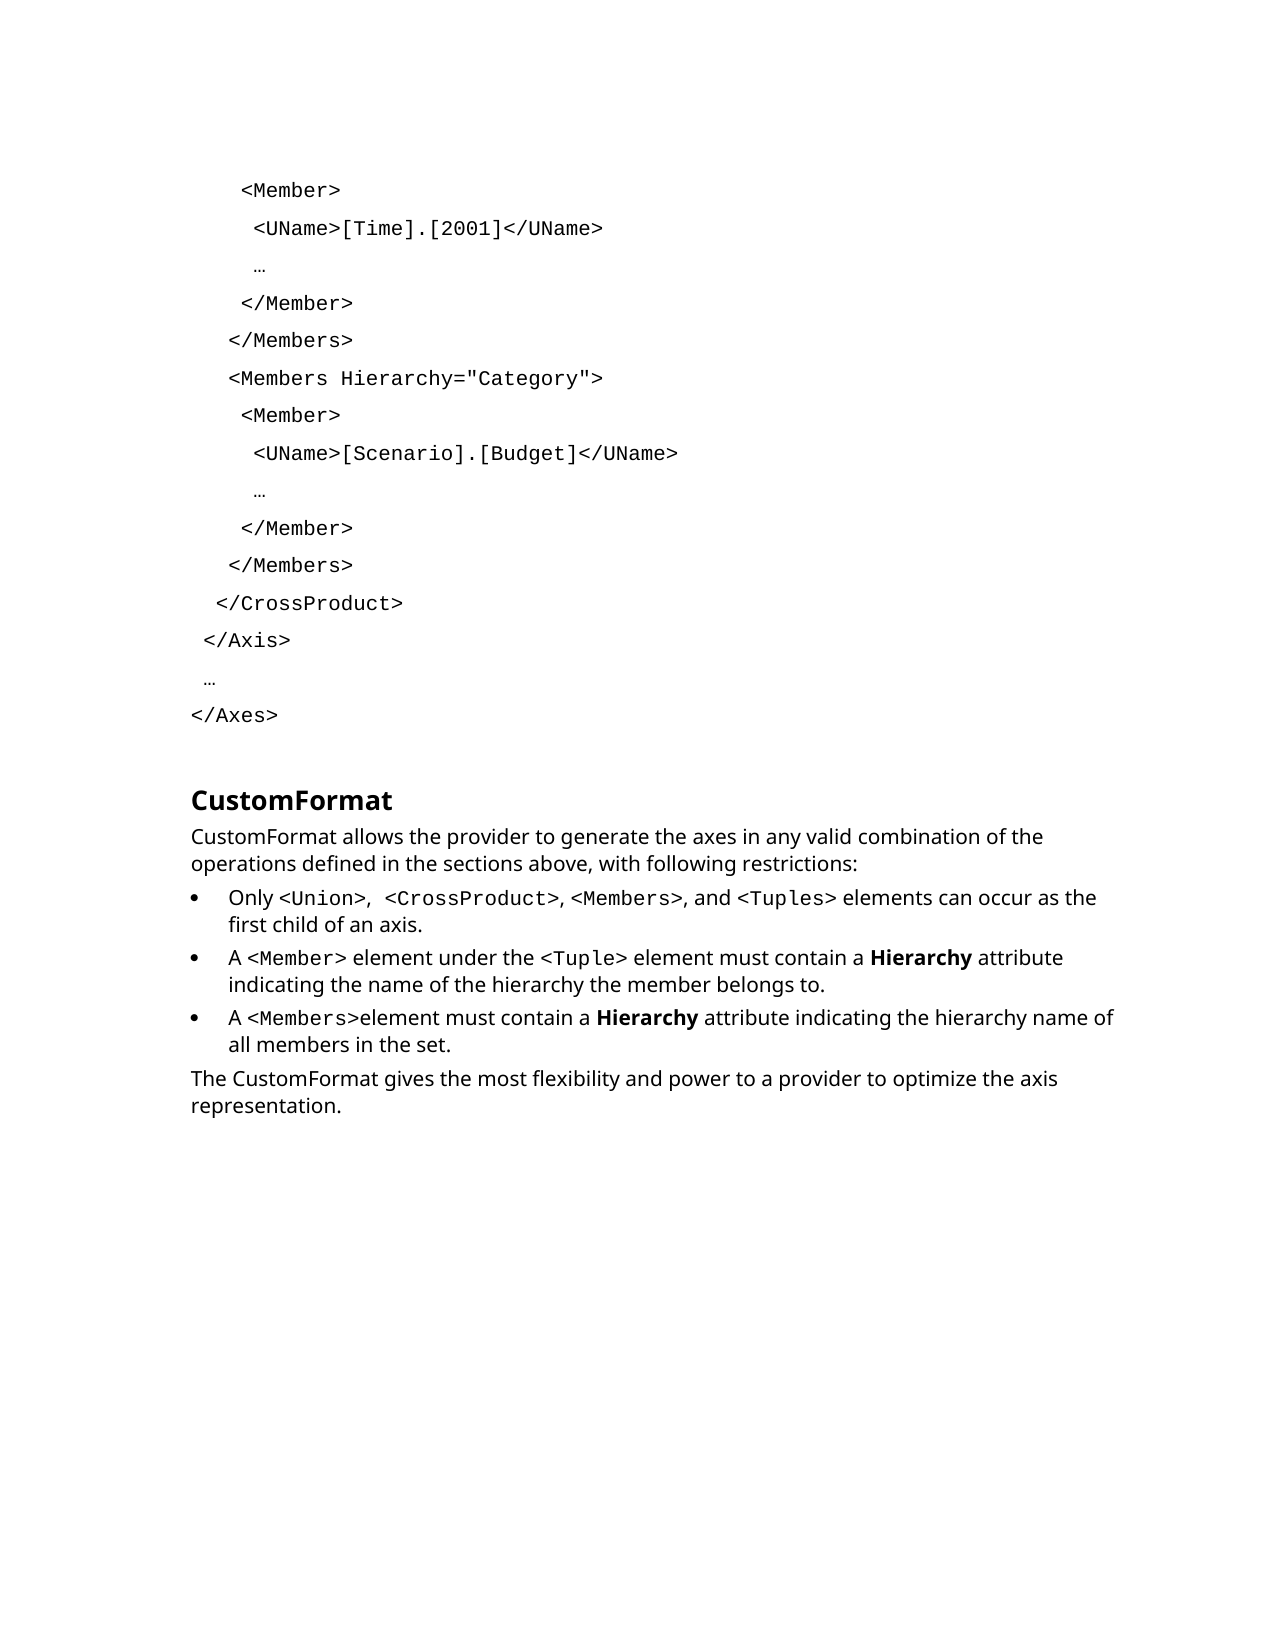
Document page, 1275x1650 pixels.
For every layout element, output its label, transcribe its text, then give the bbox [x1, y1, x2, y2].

text </Member> [191, 510, 1128, 542]
text </CrossProduct> [191, 585, 1128, 617]
text … [191, 660, 1128, 692]
text </Axis> [191, 623, 1128, 654]
text <UName>[Scenario].[Budget]</UName> [191, 435, 1128, 467]
list Only <Union>, <CrossProduct>, <Members>, and <Tuples> elements can occur as the first child of an axis. [191, 883, 1128, 937]
subtitle CustomFormat [191, 785, 1128, 817]
text <UName>[Time].[2001]</UName> [191, 210, 1128, 242]
text <Members Hierarchy="Category"> [191, 360, 1128, 392]
text … [191, 473, 1128, 504]
text </Members> [191, 548, 1128, 579]
text <Member> [191, 173, 1128, 204]
text </Axes> [191, 698, 1128, 729]
text </Member> [191, 285, 1128, 317]
list A <Members>element must contain a Hierarchy attribute indicating the hierarchy name of all members in the set. [191, 1004, 1128, 1058]
list A <Member> element under the <Tuple> element must contain a Hierarchy attribute indicating the name of the hierarchy the member belongs to. [191, 944, 1128, 998]
text The CustomFormat gives the most flexibility and power to a provider to optimize the axis representation. [191, 1064, 1128, 1119]
text CustomFormat allows the provider to generate the axes in any valid combination of the operations defined in the sections above, with following restrictions: [191, 823, 1128, 877]
text <Member> [191, 398, 1128, 429]
text </Members> [191, 323, 1128, 354]
text … [191, 248, 1128, 279]
